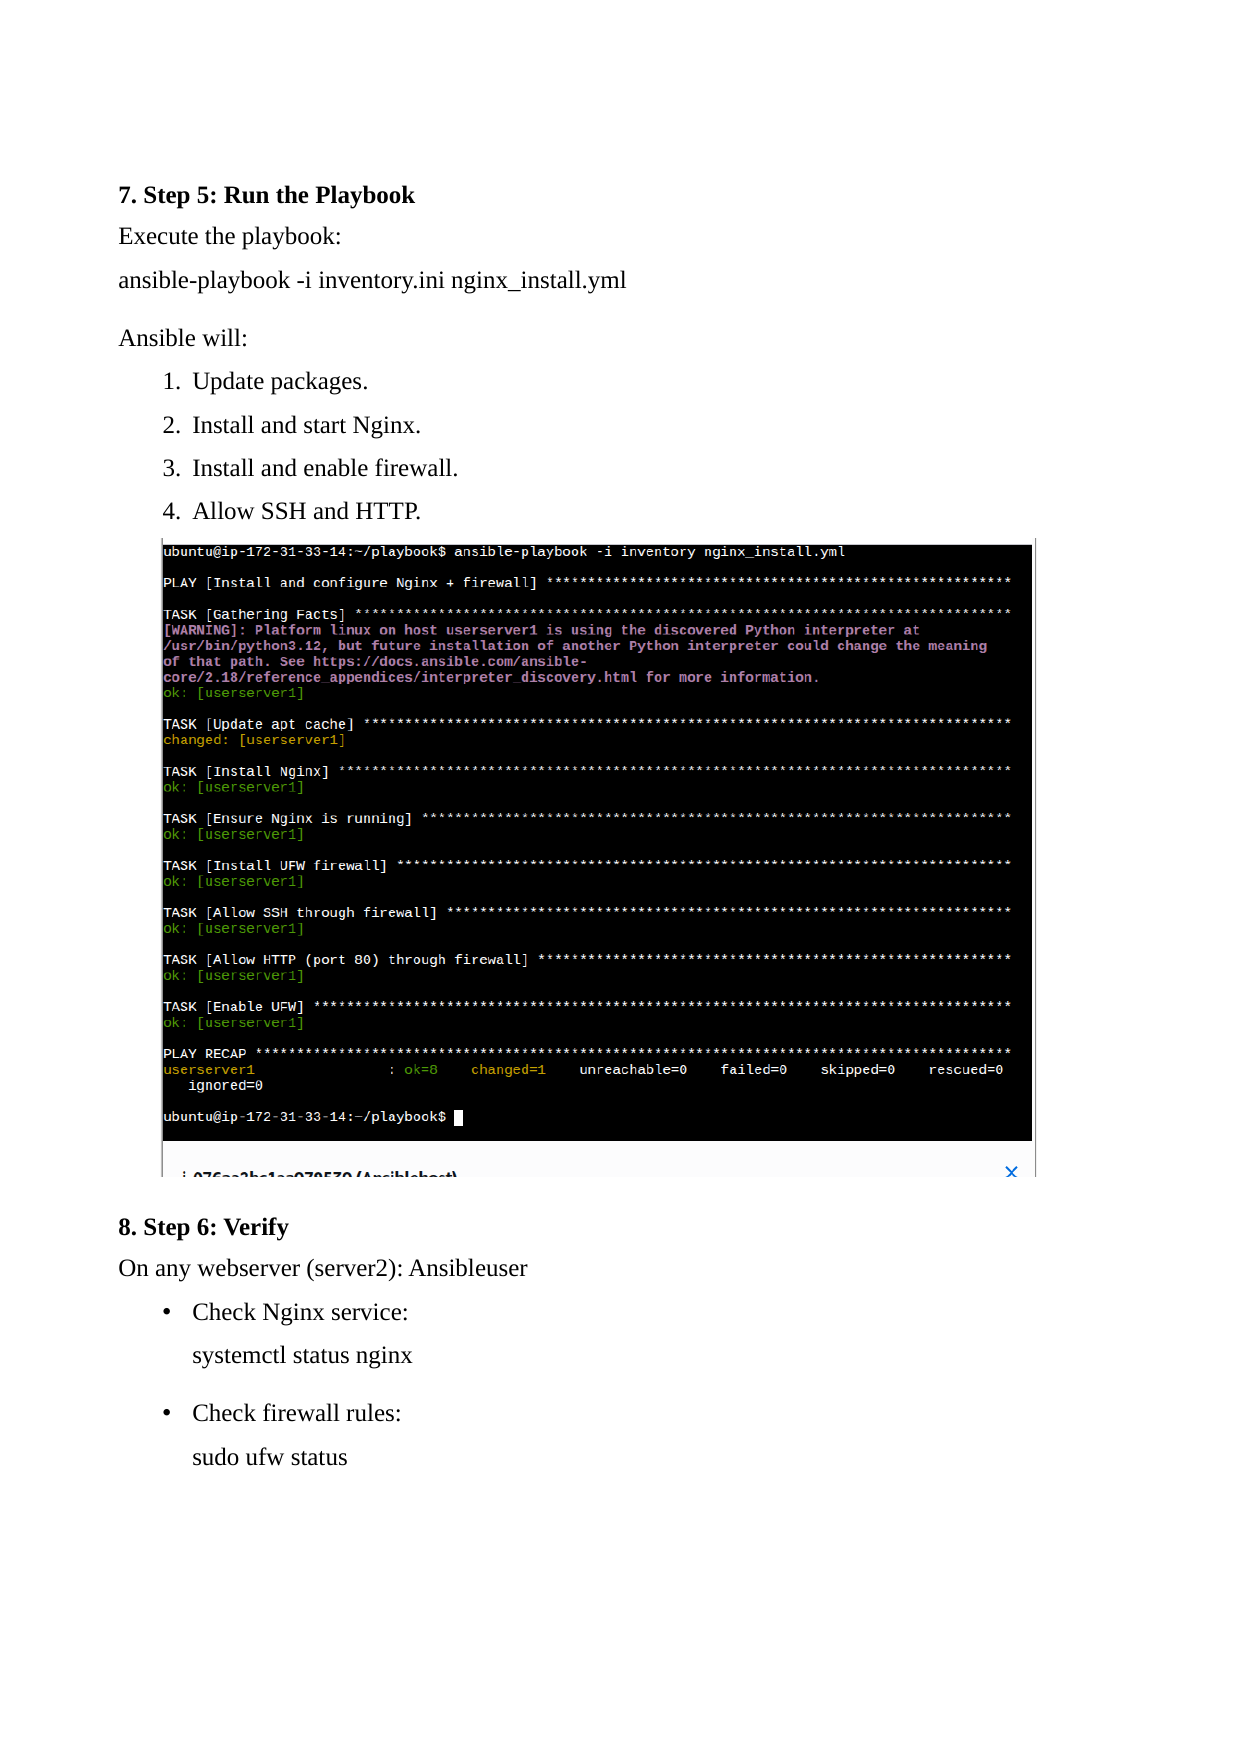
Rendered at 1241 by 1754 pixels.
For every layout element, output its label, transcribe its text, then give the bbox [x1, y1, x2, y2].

text ansible-playbook -i inventory.ini nginx_install.yml [118, 265, 1122, 293]
list systemctl status nginx [162, 1340, 1122, 1369]
list Install and enable firewall. [162, 453, 1122, 482]
text On any webserver (server2): Ansibleuser [118, 1253, 1122, 1282]
list sudo ufw status [162, 1442, 1122, 1471]
picture [160, 538, 1037, 1177]
subtitle 7. Step 5: Run the Playbook [118, 180, 1122, 209]
list Check firewall rules: [162, 1398, 1122, 1427]
list Update packages. [162, 366, 1122, 395]
list Install and start Nginx. [162, 410, 1122, 438]
list Allow SSH and HTTP. [162, 496, 1122, 525]
list Check Nginx service: [162, 1297, 1122, 1326]
text Ansible will: [118, 323, 1122, 352]
text Execute the playbook: [118, 221, 1122, 250]
subtitle 8. Step 6: Verify [118, 1212, 1122, 1241]
